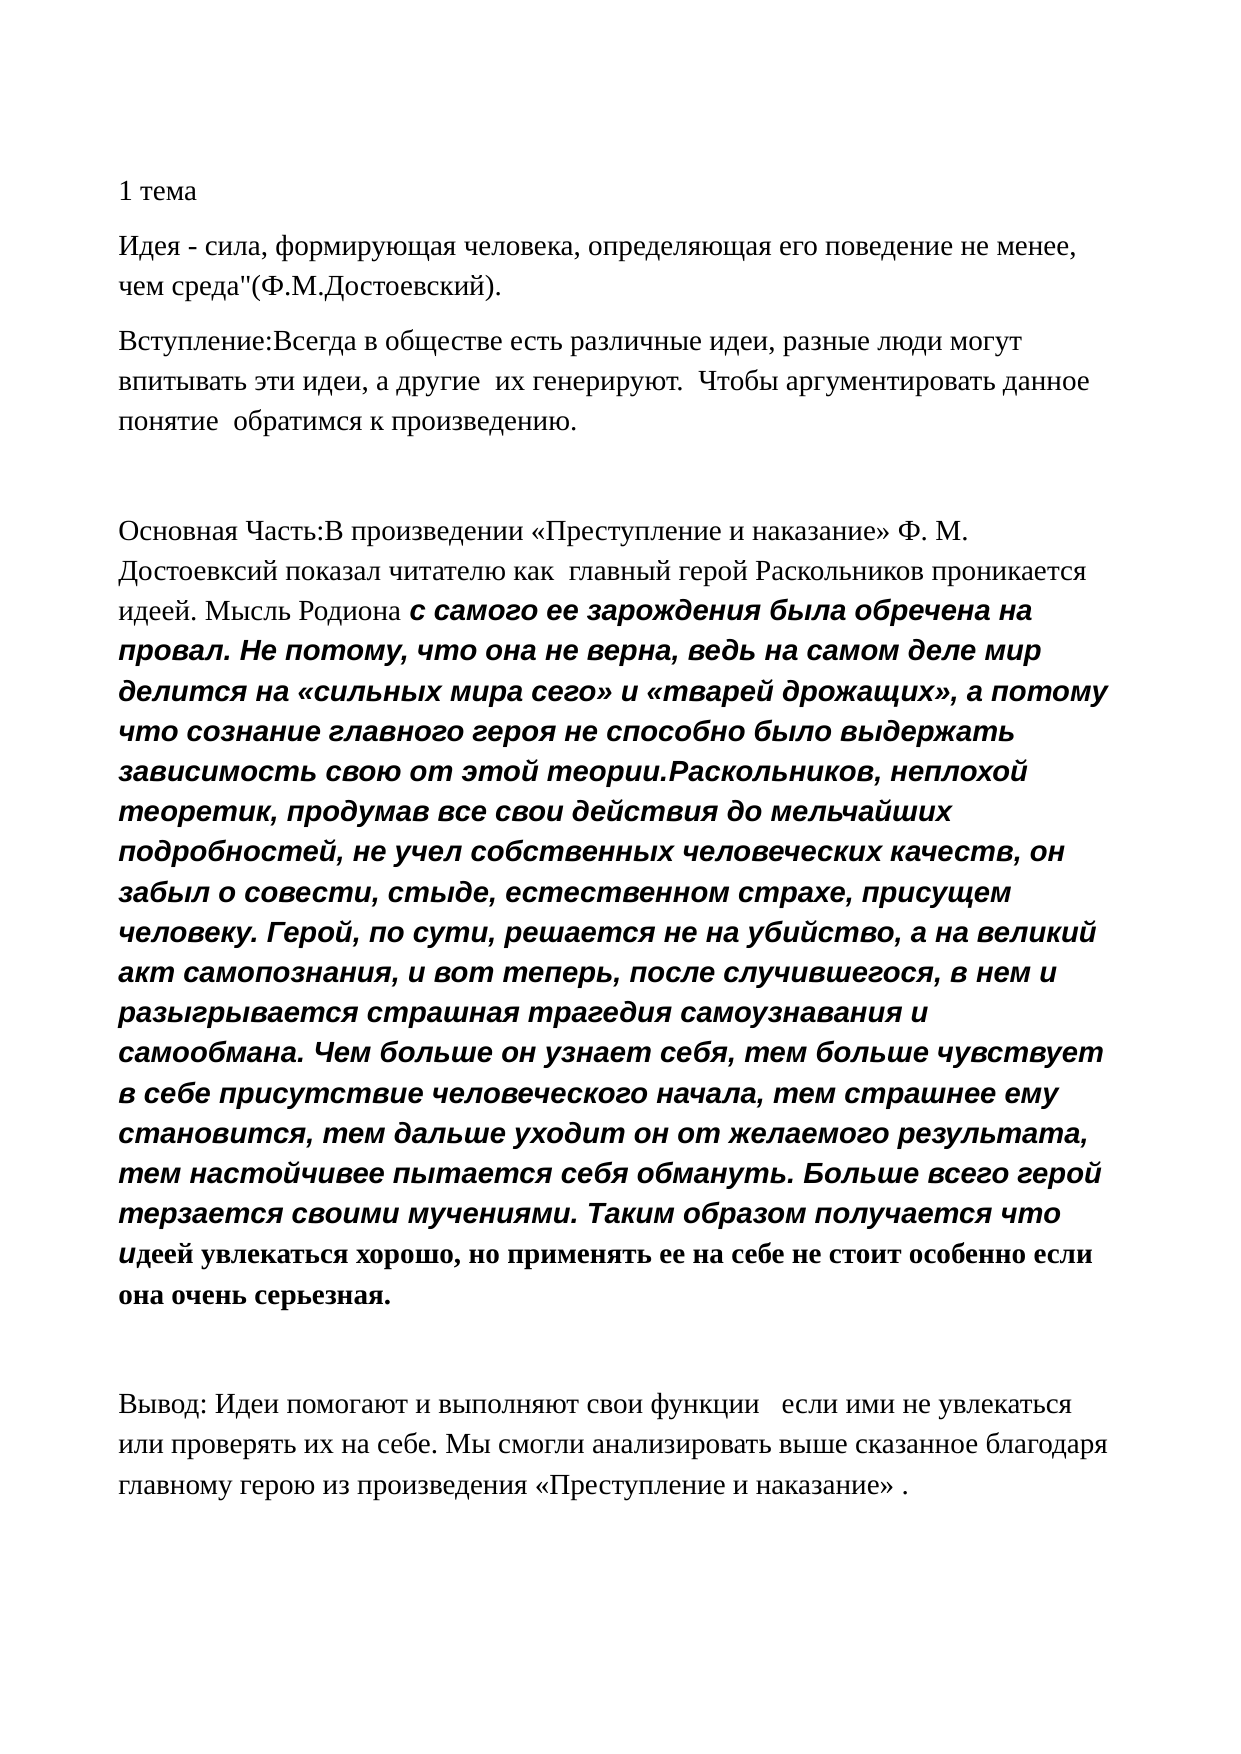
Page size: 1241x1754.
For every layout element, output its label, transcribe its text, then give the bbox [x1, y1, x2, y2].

text Вступление:Всегда в обществе есть различные идеи, разные люди могут впитывать эти идеи, а другие их генерируют. Чтобы аргументировать данное понятие обратимся к произведению. [118, 323, 1122, 437]
text 1 тема [118, 173, 1122, 206]
text Идея - сила, формирующая человека, определяющая его поведение не менее, чем среда"(Ф.М.Достоевский). [118, 228, 1122, 301]
text Вывод: Идеи помогают и выполняют свои функции если ими не увлекаться или проверять их на себе. Мы смогли анализировать выше сказанное благодаря главному герою из произведения «Преступление и наказание» . [118, 1386, 1122, 1500]
text Основная Часть:В произведении «Преступление и наказание» Ф. М. Достоевксий показал читателю как главный герой Раскольников проникается идеей. Мысль Родиона с самого ее зарождения была обречена на провал. Не потому, что она не верна, ведь на самом деле мир делится на «сильных мира сего» и «тварей дрожащих», а потому что сознание главного героя не способно было выдержать зависимость свою от этой теории.Раскольников, неплохой теоретик, продумав все свои действия до мельчайших подробностей, не учел собственных человеческих качеств, он забыл о совести, стыде, естественном страхе, присущем человеку. Герой, по сути, решается не на убийство, а на великий акт самопознания, и вот теперь, после случившегося, в нем и разыгрывается страшная трагедия самоузнавания и самообмана. Чем больше он узнает себя, тем больше чувствует в себе присутствие человеческого начала, тем страшнее ему становится, тем дальше уходит он от желаемого результата, тем настойчивее пытается себя обмануть. Больше всего герой терзается своими мучениями. Таким образом получается что идеей увлекаться хорошо, но применять ее на себе не стоит особенно если она очень серьезная. [118, 513, 1122, 1310]
